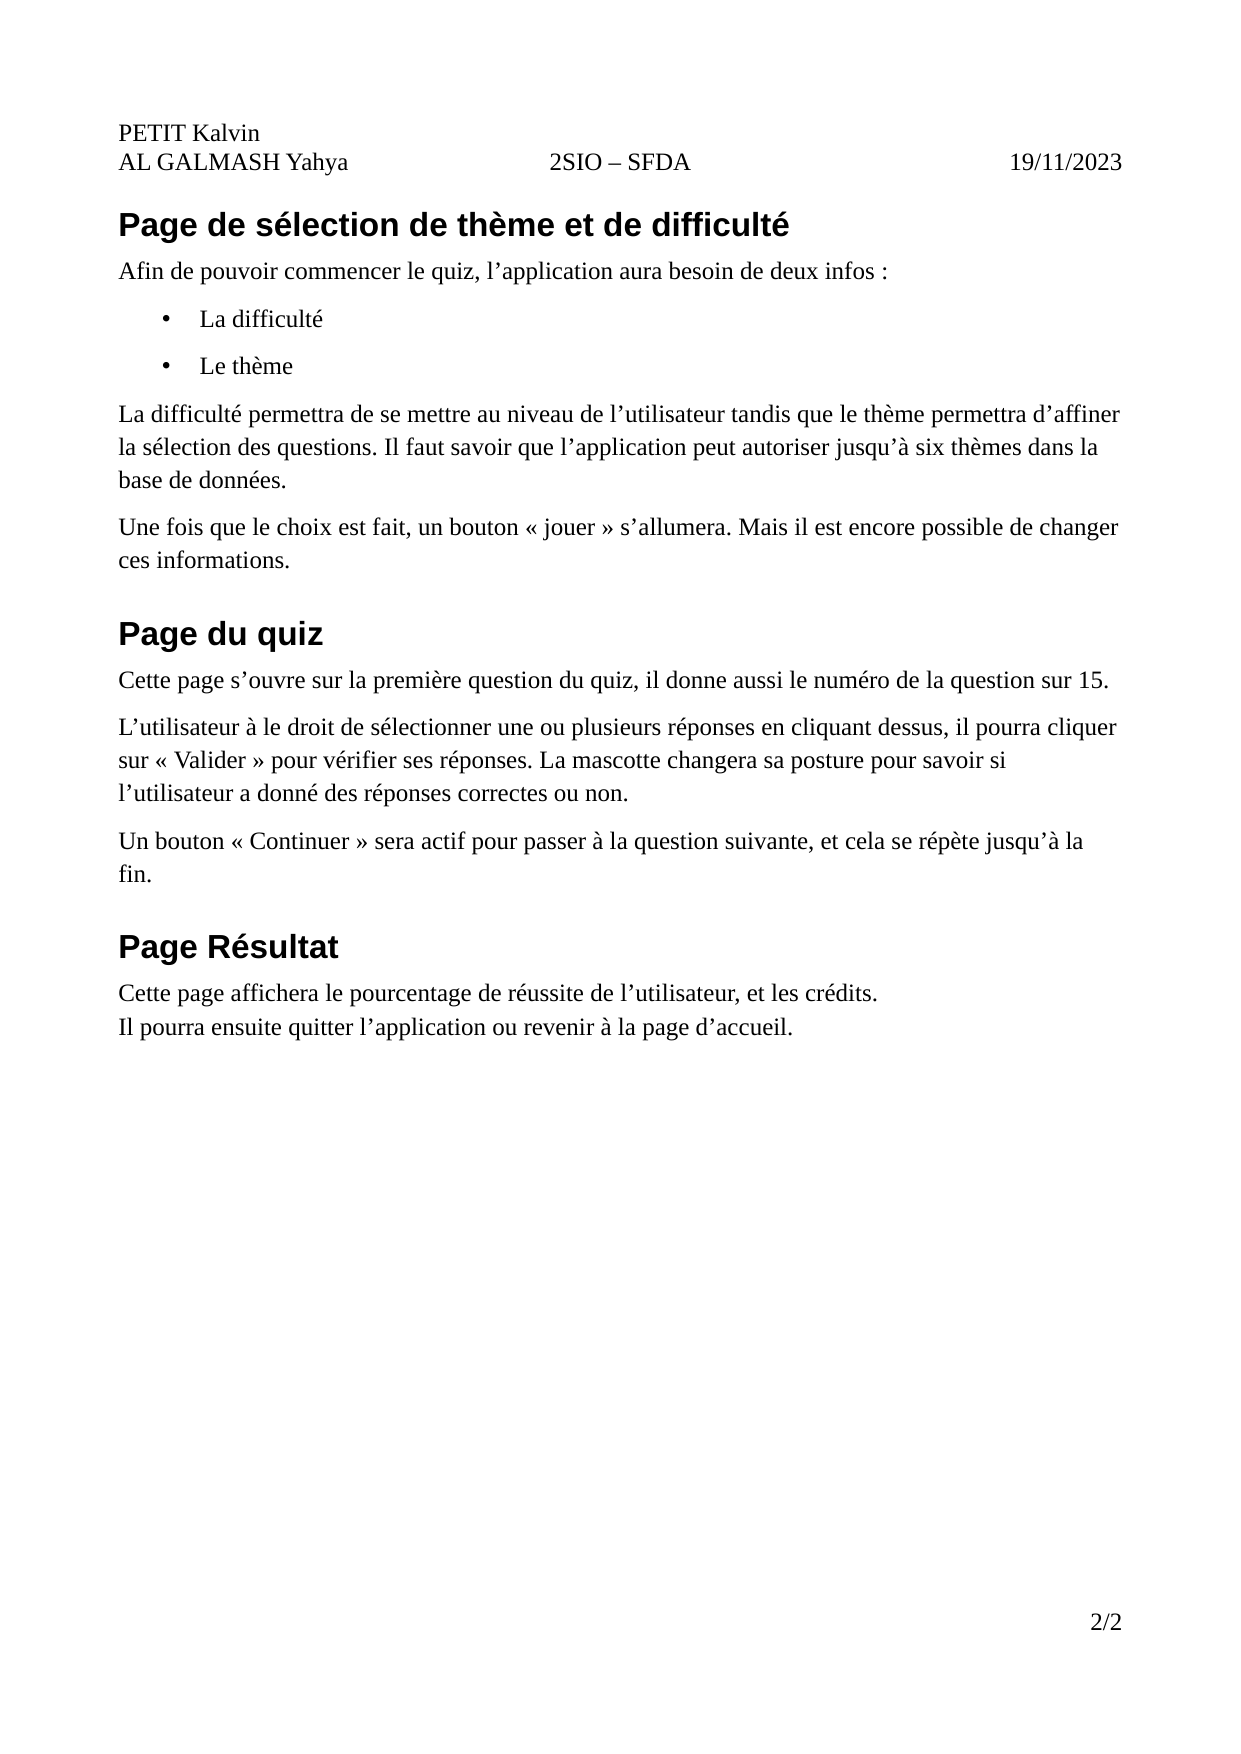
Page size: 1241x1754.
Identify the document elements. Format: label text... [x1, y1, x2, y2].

subtitle Page de sélection de thème et de difficulté [118, 205, 1122, 243]
subtitle Page du quiz [118, 614, 1122, 652]
text Un bouton « Continuer » sera actif pour passer à la question suivante, et cela se répète jusqu’à la fin. [118, 826, 1122, 888]
text Une fois que le choix est fait, un bouton « jouer » s’allumera. Mais il est encore possible de changer ces informations. [118, 512, 1122, 574]
list La difficulté [162, 304, 1122, 332]
list Le thème [162, 351, 1122, 380]
text Cette page s’ouvre sur la première question du quiz, il donne aussi le numéro de la question sur 15. [118, 665, 1122, 694]
text L’utilisateur à le droit de sélectionner une ou plusieurs réponses en cliquant dessus, il pourra cliquer sur « Valider » pour vérifier ses réponses. La mascotte changera sa posture pour savoir si l’utilisateur a donné des réponses correctes ou non. [118, 712, 1122, 807]
text Afin de pouvoir commencer le quiz, l’application aura besoin de deux infos : [118, 256, 1122, 285]
text La difficulté permettra de se mettre au niveau de l’utilisateur tandis que le thème permettra d’affiner la sélection des questions. Il faut savoir que l’application peut autoriser jusqu’à six thèmes dans la base de données. [118, 399, 1122, 494]
text Cette page affichera le pourcentage de réussite de l’utilisateur, et les crédits. Il pourra ensuite quitter l’application ou revenir à la page d’accueil. [118, 978, 1122, 1040]
subtitle Page Résultat [118, 928, 1122, 966]
